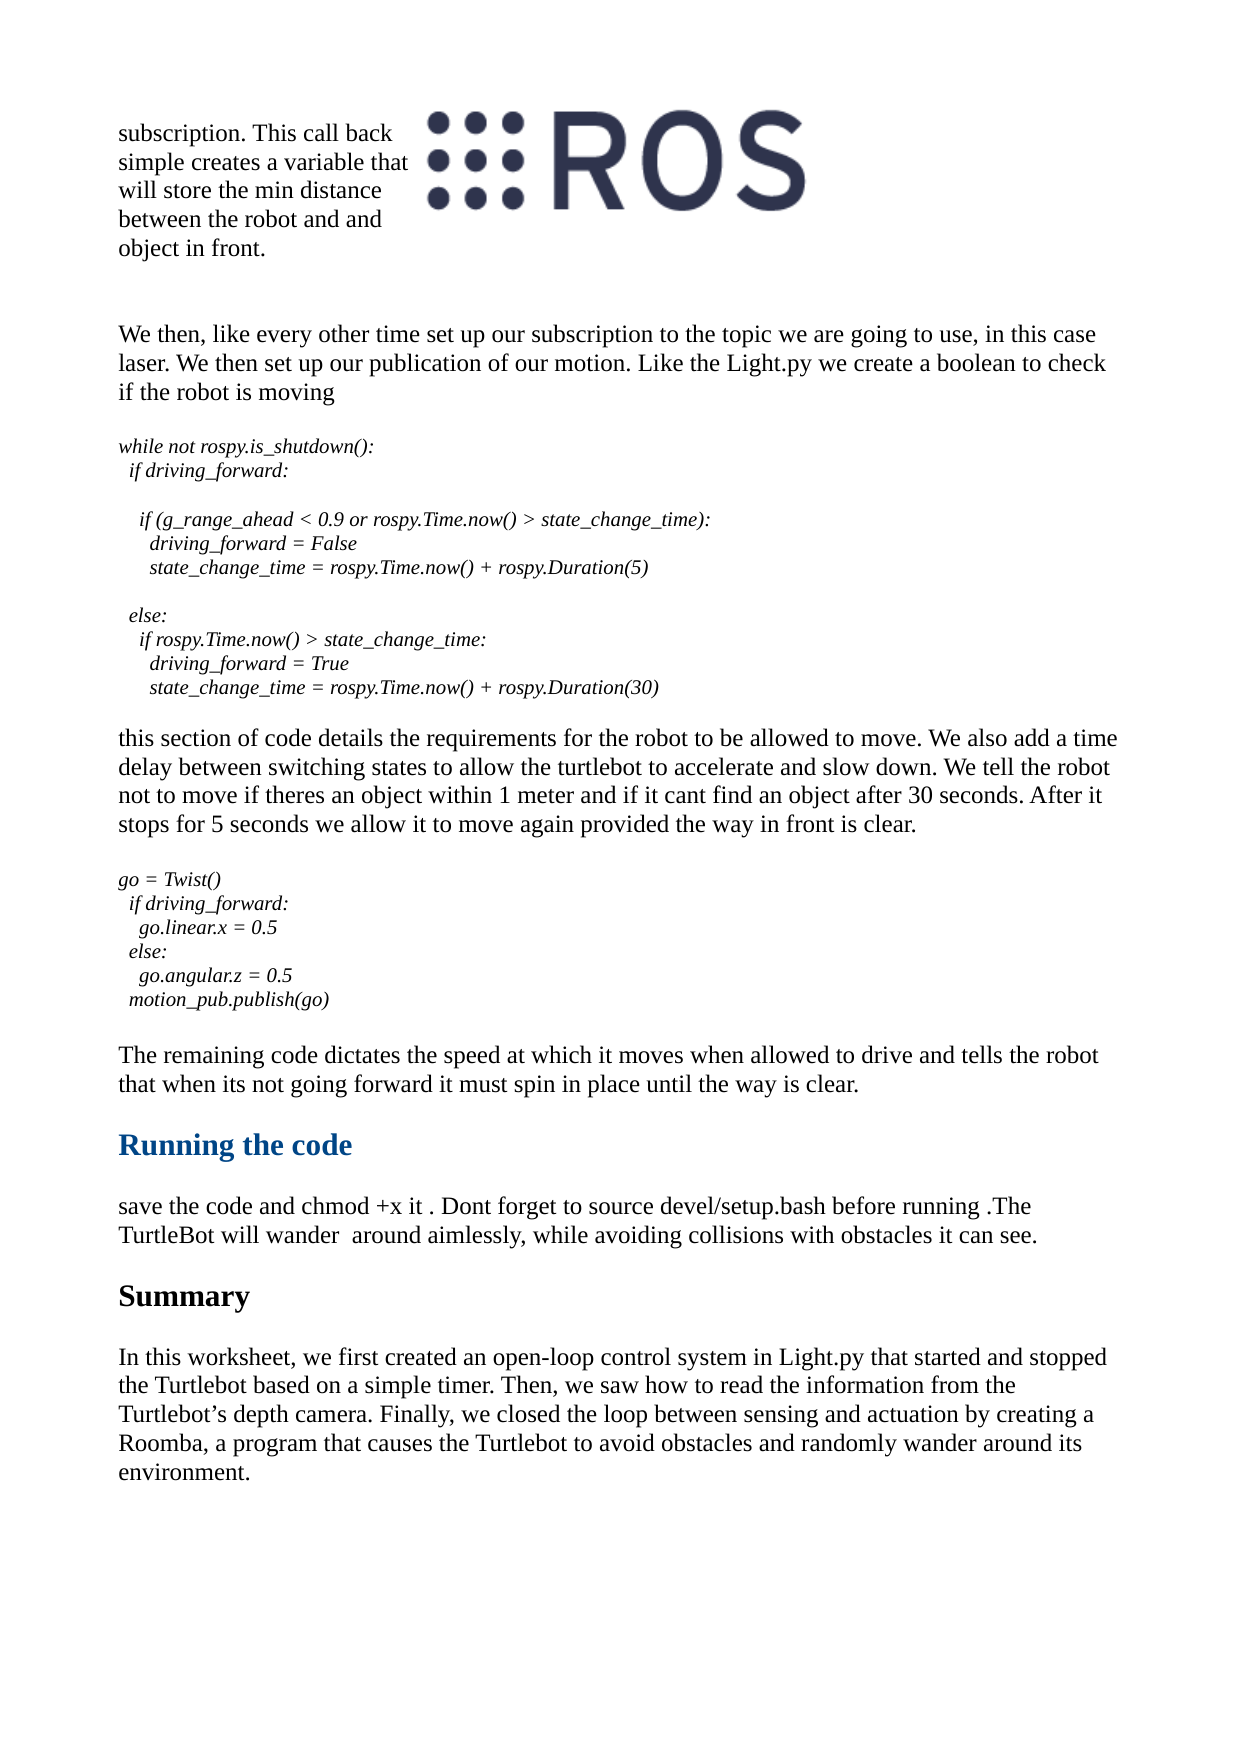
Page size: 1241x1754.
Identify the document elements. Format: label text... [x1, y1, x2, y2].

text Summary [118, 1277, 1122, 1313]
picture [421, 104, 819, 219]
text else: [118, 603, 1122, 627]
text go.angular.z = 0.5 [118, 963, 1122, 987]
text driving_forward = True [118, 651, 1122, 675]
text state_change_time = rospy.Time.now() + rospy.Duration(30) [118, 675, 1122, 699]
text else: [118, 939, 1122, 963]
text motion_pub.publish(go) [118, 987, 1122, 1011]
text if (g_range_ahead < 0.9 or rospy.Time.now() > state_change_time): [118, 507, 1122, 531]
text We then, like every other time set up our subscription to the topic we are going to use, in this case laser. We then set up our publication of our motion. Like the Light.py we create a boolean to check if the robot is moving [118, 319, 1122, 406]
text driving_forward = False [118, 531, 1122, 555]
text In this worksheet, we first created an open-loop control system in Light.py that started and stopped the Turtlebot based on a simple timer. Then, we saw how to read the information from the Turtlebot’s depth camera. Finally, we closed the loop between sensing and actuation by creating a Roomba, a program that causes the Turtlebot to avoid obstacles and randomly wander around its environment. [118, 1342, 1122, 1486]
text if driving_forward: [118, 458, 1122, 482]
text if driving_forward: [118, 891, 1122, 915]
text this section of code details the requirements for the robot to be allowed to move. We also add a time delay between switching states to allow the turtlebot to accelerate and slow down. We tell the robot not to move if theres an object within 1 meter and if it cant find an object after 30 seconds. After it stops for 5 seconds we allow it to move again provided the way in front is clear. [118, 723, 1122, 838]
text go = Twist() [118, 867, 1122, 891]
text save the code and chmod +x it . Dont forget to source devel/setup.bash before running .The TurtleBot will wander around aimlessly, while avoiding collisions with obstacles it can see. [118, 1191, 1122, 1248]
text Running the code [118, 1126, 1122, 1162]
text go.linear.x = 0.5 [118, 915, 1122, 939]
text while not rospy.is_shutdown(): [118, 434, 1122, 458]
text The remaining code dictates the speed at which it moves when allowed to drive and tells the robot that when its not going forward it must spin in place until the way is clear. [118, 1040, 1122, 1097]
text if rospy.Time.now() > state_change_time: [118, 627, 1122, 651]
text subscription. This call back simple creates a variable that will store the min distance between the robot and and object in front. [118, 118, 1122, 262]
text state_change_time = rospy.Time.now() + rospy.Duration(5) [118, 555, 1122, 579]
